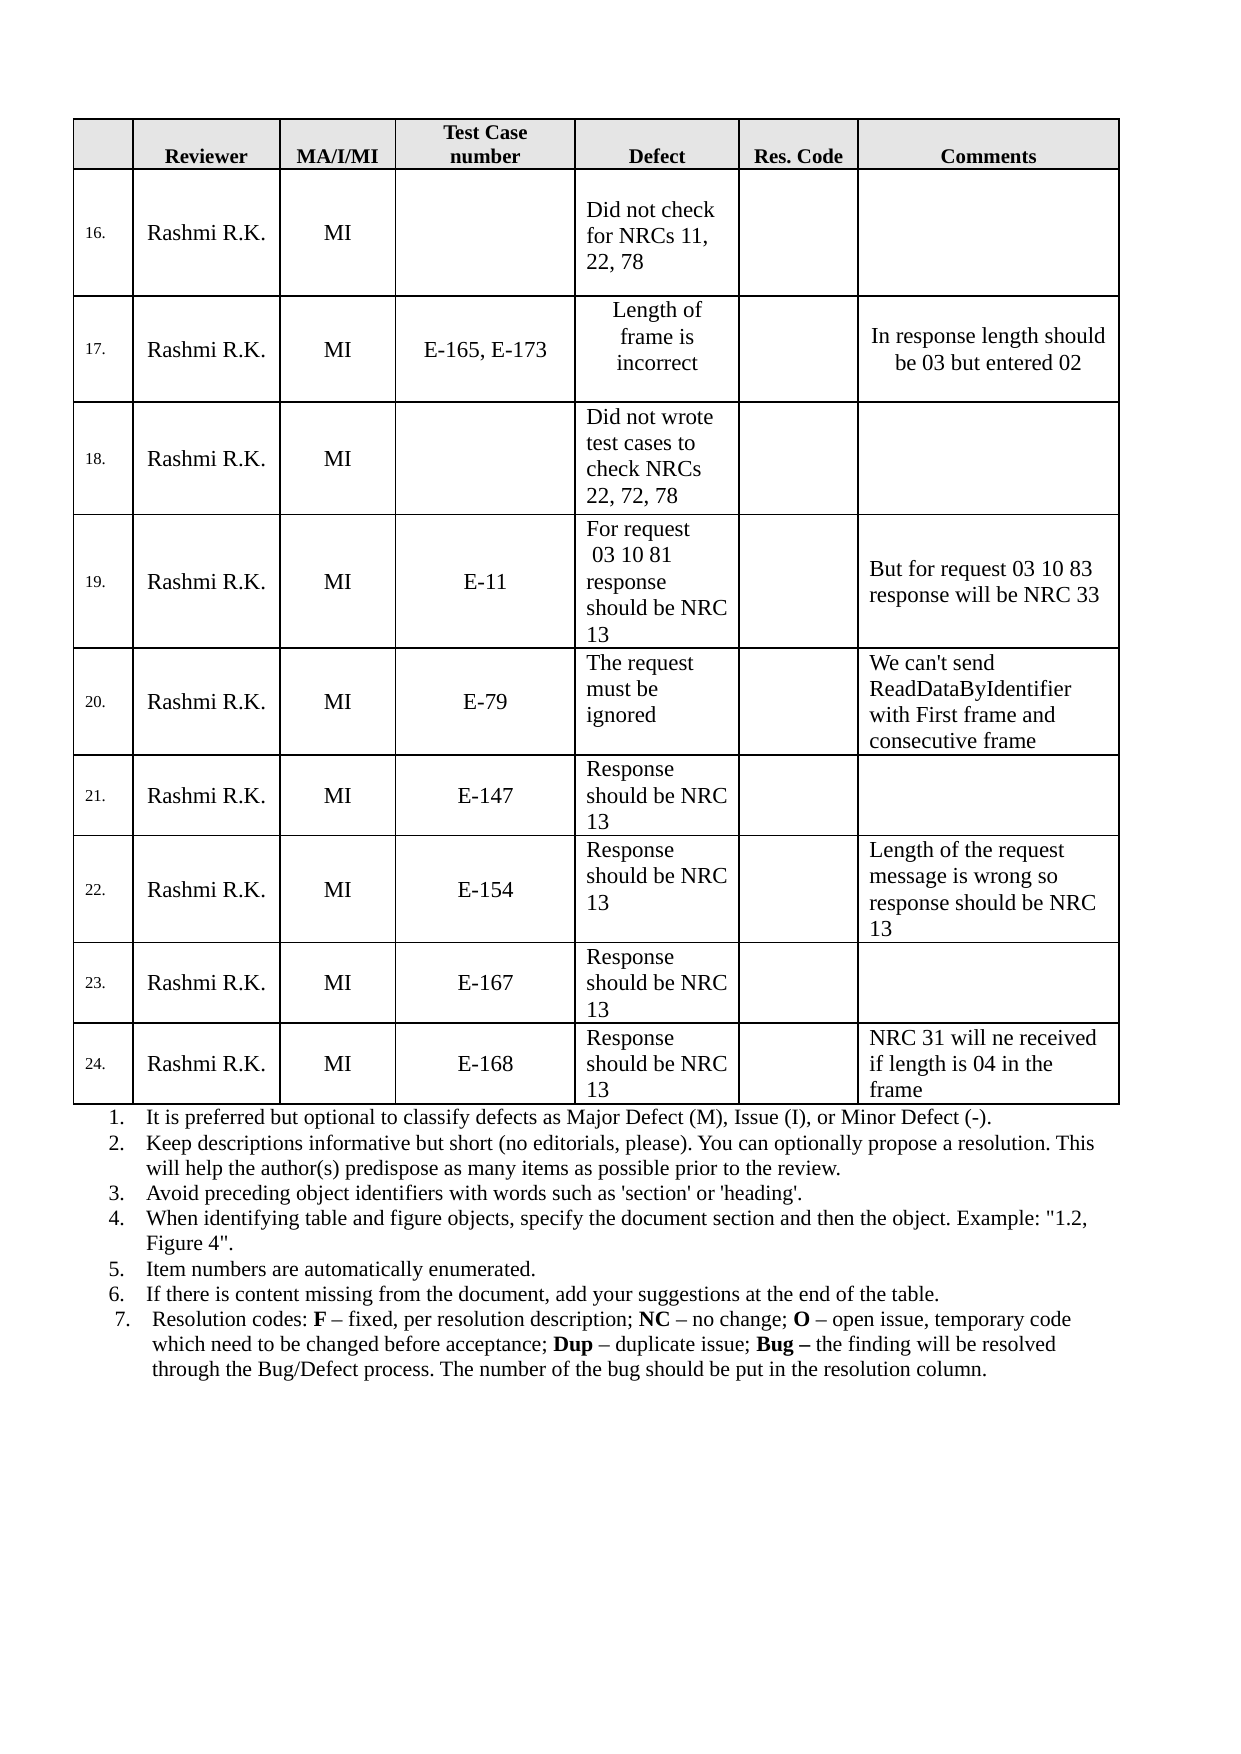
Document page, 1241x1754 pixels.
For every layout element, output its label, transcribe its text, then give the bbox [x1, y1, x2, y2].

table_cell Response should be NRC 13 [576, 836, 738, 942]
table_cell E-11 [396, 515, 574, 647]
table_cell E-167 [396, 943, 574, 1022]
table_cell Response should be NRC 13 [576, 1024, 738, 1103]
table_cell MI [281, 756, 395, 834]
table_cell [740, 756, 857, 834]
table_cell 24. [74, 1024, 132, 1103]
table_cell [740, 170, 857, 295]
table_cell MI [281, 403, 395, 514]
list Item numbers are automatically enumerated. [108, 1256, 1122, 1281]
table_cell MI [281, 170, 395, 295]
table_cell Response should be NRC 13 [576, 756, 738, 834]
table_header Res. Code [740, 120, 857, 168]
table_cell Rashmi R.K. [134, 515, 279, 647]
table_header Reviewer [134, 120, 279, 168]
table_cell Rashmi R.K. [134, 649, 279, 754]
table_header Comments [859, 120, 1118, 168]
table_cell 22. [74, 836, 132, 942]
table_cell [396, 170, 574, 295]
table_cell Did not check for NRCs 11, 22, 78 [576, 170, 738, 295]
table_cell [740, 943, 857, 1022]
table_cell Rashmi R.K. [134, 1024, 279, 1103]
list If there is content missing from the document, add your suggestions at the end of the table. [108, 1281, 1122, 1306]
table_cell E-165, E-173 [396, 297, 574, 401]
table_cell 17. [74, 297, 132, 401]
list Avoid preceding object identifiers with words such as 'section' or 'heading'. [108, 1180, 1122, 1205]
table_cell [740, 515, 857, 647]
table_cell Rashmi R.K. [134, 836, 279, 942]
table_cell E-79 [396, 649, 574, 754]
table_cell 16. [74, 170, 132, 295]
table_cell Rashmi R.K. [134, 297, 279, 401]
list When identifying table and figure objects, specify the document section and then the object. Example: "1.2, Figure 4". [108, 1205, 1122, 1256]
table_cell [740, 836, 857, 942]
table_cell Response should be NRC 13 [576, 943, 738, 1022]
table_cell MI [281, 297, 395, 401]
table_cell 19. [74, 515, 132, 647]
table_cell Rashmi R.K. [134, 943, 279, 1022]
table_cell [859, 170, 1118, 295]
table_cell [859, 403, 1118, 514]
table_cell MI [281, 515, 395, 647]
list Resolution codes: F – fixed, per resolution description; NC – no change; O – open issue, temporary code which need to be changed before acceptance; Dup – duplicate issue; Bug – the finding will be resolved through the Bug/Defect process. The number of the bug should be put in the resolution column. [114, 1306, 1122, 1382]
table_cell 21. [74, 756, 132, 834]
table_cell MI [281, 649, 395, 754]
table_cell Length of frame is incorrect [576, 297, 738, 401]
table_cell [859, 943, 1118, 1022]
table_cell But for request 03 10 83 response will be NRC 33 [859, 515, 1118, 647]
table_cell Rashmi R.K. [134, 403, 279, 514]
table_cell [396, 403, 574, 514]
table_cell [740, 649, 857, 754]
table_cell NRC 31 will ne received if length is 04 in the frame [859, 1024, 1118, 1103]
table_cell [740, 403, 857, 514]
table_cell [859, 756, 1118, 834]
table_cell Length of the request message is wrong so response should be NRC 13 [859, 836, 1118, 942]
table_cell Did not wrote test cases to check NRCs 22, 72, 78 [576, 403, 738, 514]
table_cell MI [281, 836, 395, 942]
table_cell MI [281, 1024, 395, 1103]
table_cell The request must be ignored [576, 649, 738, 754]
table_cell MI [281, 943, 395, 1022]
table_header MA/I/MI [281, 120, 395, 168]
table_cell 18. [74, 403, 132, 514]
list Keep descriptions informative but short (no editorials, please). You can optionally propose a resolution. This will help the author(s) predispose as many items as possible prior to the review. [108, 1129, 1122, 1180]
table_cell In response length should be 03 but entered 02 [859, 297, 1118, 401]
table_cell Rashmi R.K. [134, 756, 279, 834]
list It is preferred but optional to classify defects as Major Defect (M), Issue (I), or Minor Defect (-). [108, 1104, 1122, 1129]
table_cell E-154 [396, 836, 574, 942]
table_cell E-168 [396, 1024, 574, 1103]
table_cell For request 03 10 81 response should be NRC 13 [576, 515, 738, 647]
table_cell 23. [74, 943, 132, 1022]
table_cell [740, 1024, 857, 1103]
table_header Test Case number [396, 120, 574, 168]
table_cell Rashmi R.K. [134, 170, 279, 295]
table_header Defect [576, 120, 738, 168]
table_cell 20. [74, 649, 132, 754]
table_cell We can't send ReadDataByIdentifier with First frame and consecutive frame [859, 649, 1118, 754]
table_cell [740, 297, 857, 401]
table_header Item [74, 120, 132, 168]
table_cell E-147 [396, 756, 574, 834]
